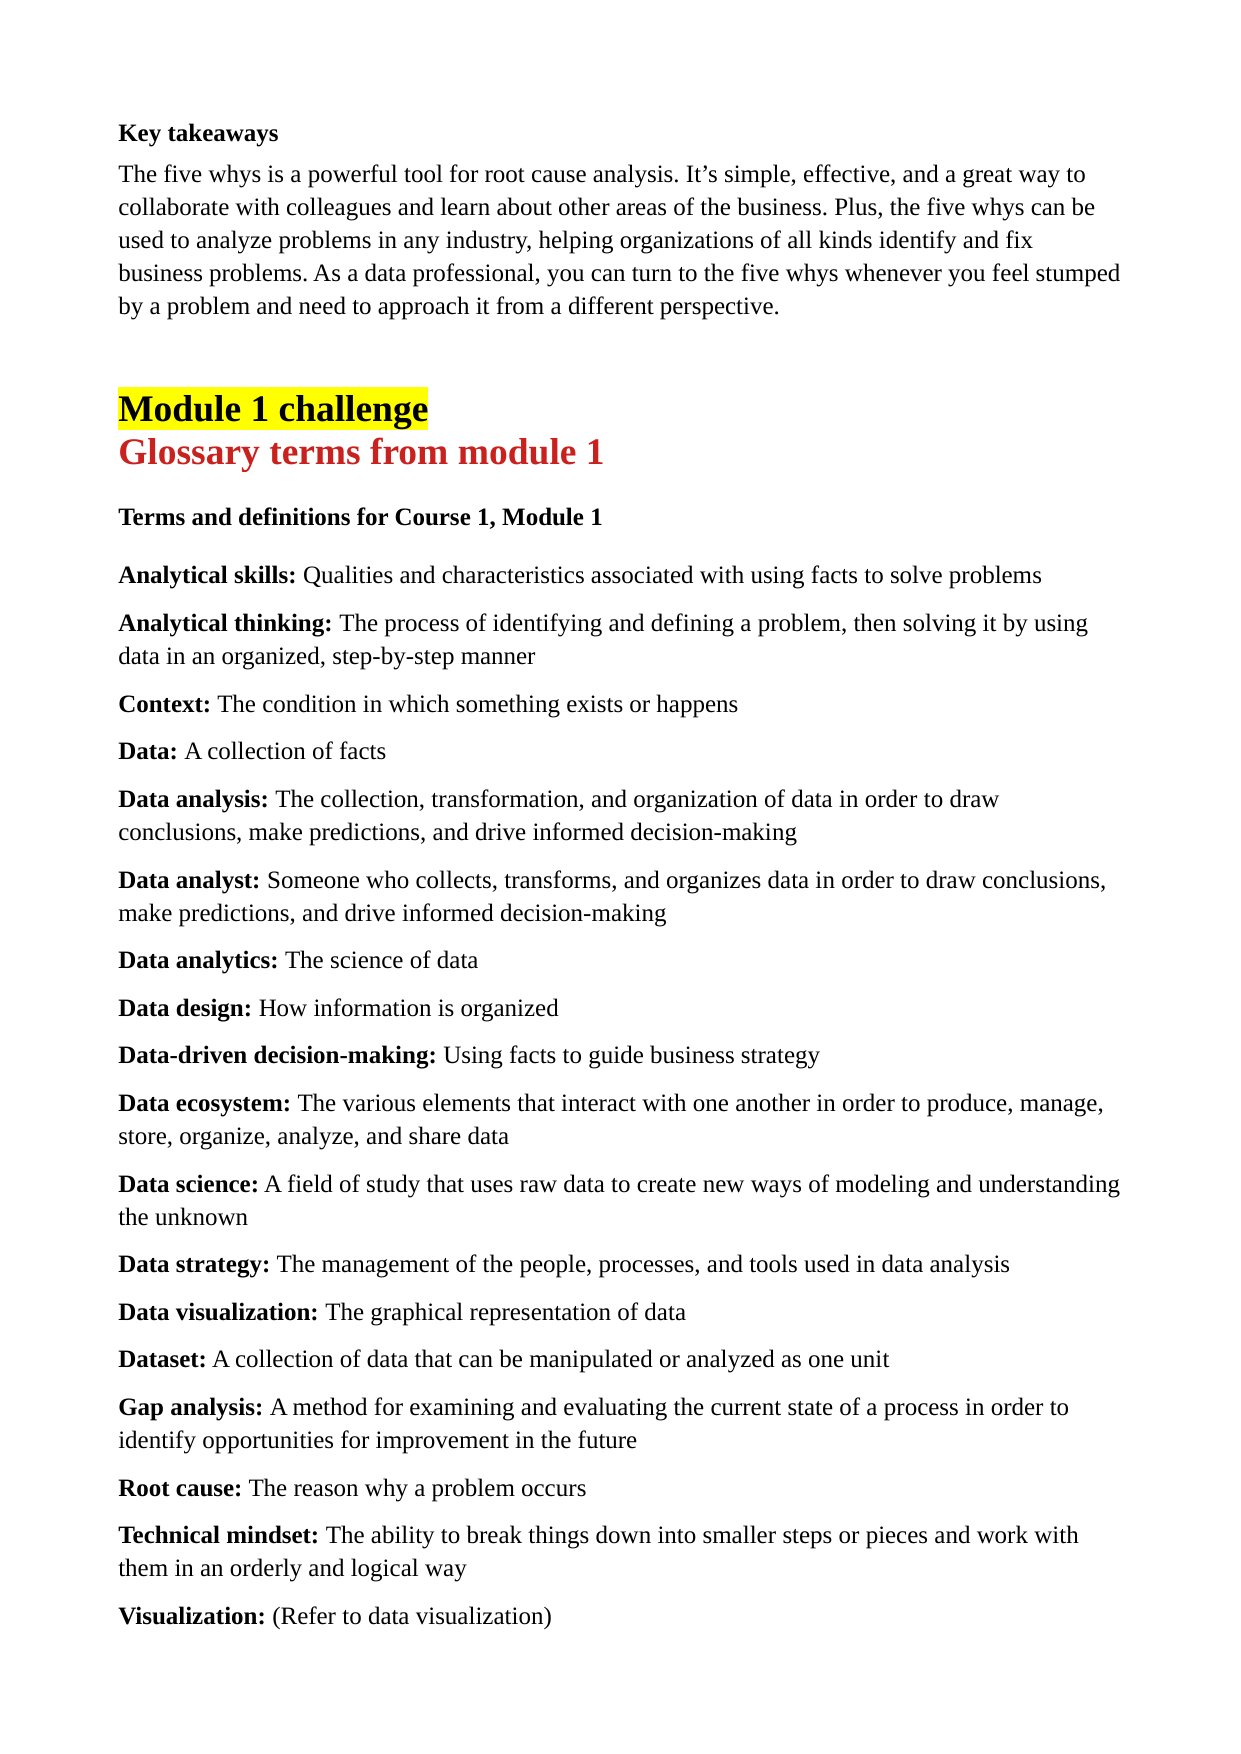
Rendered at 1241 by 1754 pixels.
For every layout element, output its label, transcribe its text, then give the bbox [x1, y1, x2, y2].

text Data ecosystem: The various elements that interact with one another in order to produce, manage, store, organize, analyze, and share data [118, 1088, 1122, 1150]
text Data strategy: The management of the people, processes, and tools used in data analysis [118, 1249, 1122, 1278]
text Data analysis: The collection, transformation, and organization of data in order to draw conclusions, make predictions, and drive informed decision-making [118, 784, 1122, 846]
text Data visualization: The graphical representation of data [118, 1297, 1122, 1326]
text Data design: How information is organized [118, 993, 1122, 1022]
text Context: The condition in which something exists or happens [118, 689, 1122, 718]
text Analytical thinking: The process of identifying and defining a problem, then solving it by using data in an organized, step-by-step manner [118, 608, 1122, 670]
text Module 1 challenge Glossary terms from module 1 [118, 387, 1122, 473]
text The five whys is a powerful tool for root cause analysis. It’s simple, effective, and a great way to collaborate with colleagues and learn about other areas of the business. Plus, the five whys can be used to analyze problems in any industry, helping organizations of all kinds identify and fix business problems. As a data professional, you can turn to the five whys whenever you feel stumped by a problem and need to approach it from a different perspective. [118, 159, 1122, 320]
text Dataset: A collection of data that can be manipulated or analyzed as one unit [118, 1344, 1122, 1373]
text Data analytics: The science of data [118, 945, 1122, 974]
text Technical mindset: The ability to break things down into smaller steps or pieces and work with them in an orderly and logical way [118, 1520, 1122, 1582]
text Gap analysis: A method for examining and evaluating the current state of a process in order to identify opportunities for improvement in the future [118, 1392, 1122, 1454]
subtitle Key takeaways [118, 118, 1122, 147]
text Data-driven decision-making: Using facts to guide business strategy [118, 1041, 1122, 1069]
text Data science: A field of study that uses raw data to create new ways of modeling and understanding the unknown [118, 1169, 1122, 1231]
text Data analyst: Someone who collects, transforms, and organizes data in order to draw conclusions, make predictions, and drive informed decision-making [118, 865, 1122, 926]
text Analytical skills: Qualities and characteristics associated with using facts to solve problems [118, 561, 1122, 589]
subtitle Terms and definitions for Course 1, Module 1 [118, 502, 1122, 531]
text Data: A collection of facts [118, 736, 1122, 765]
text Visualization: (Refer to data visualization) [118, 1601, 1122, 1630]
text Root cause: The reason why a problem occurs [118, 1473, 1122, 1502]
